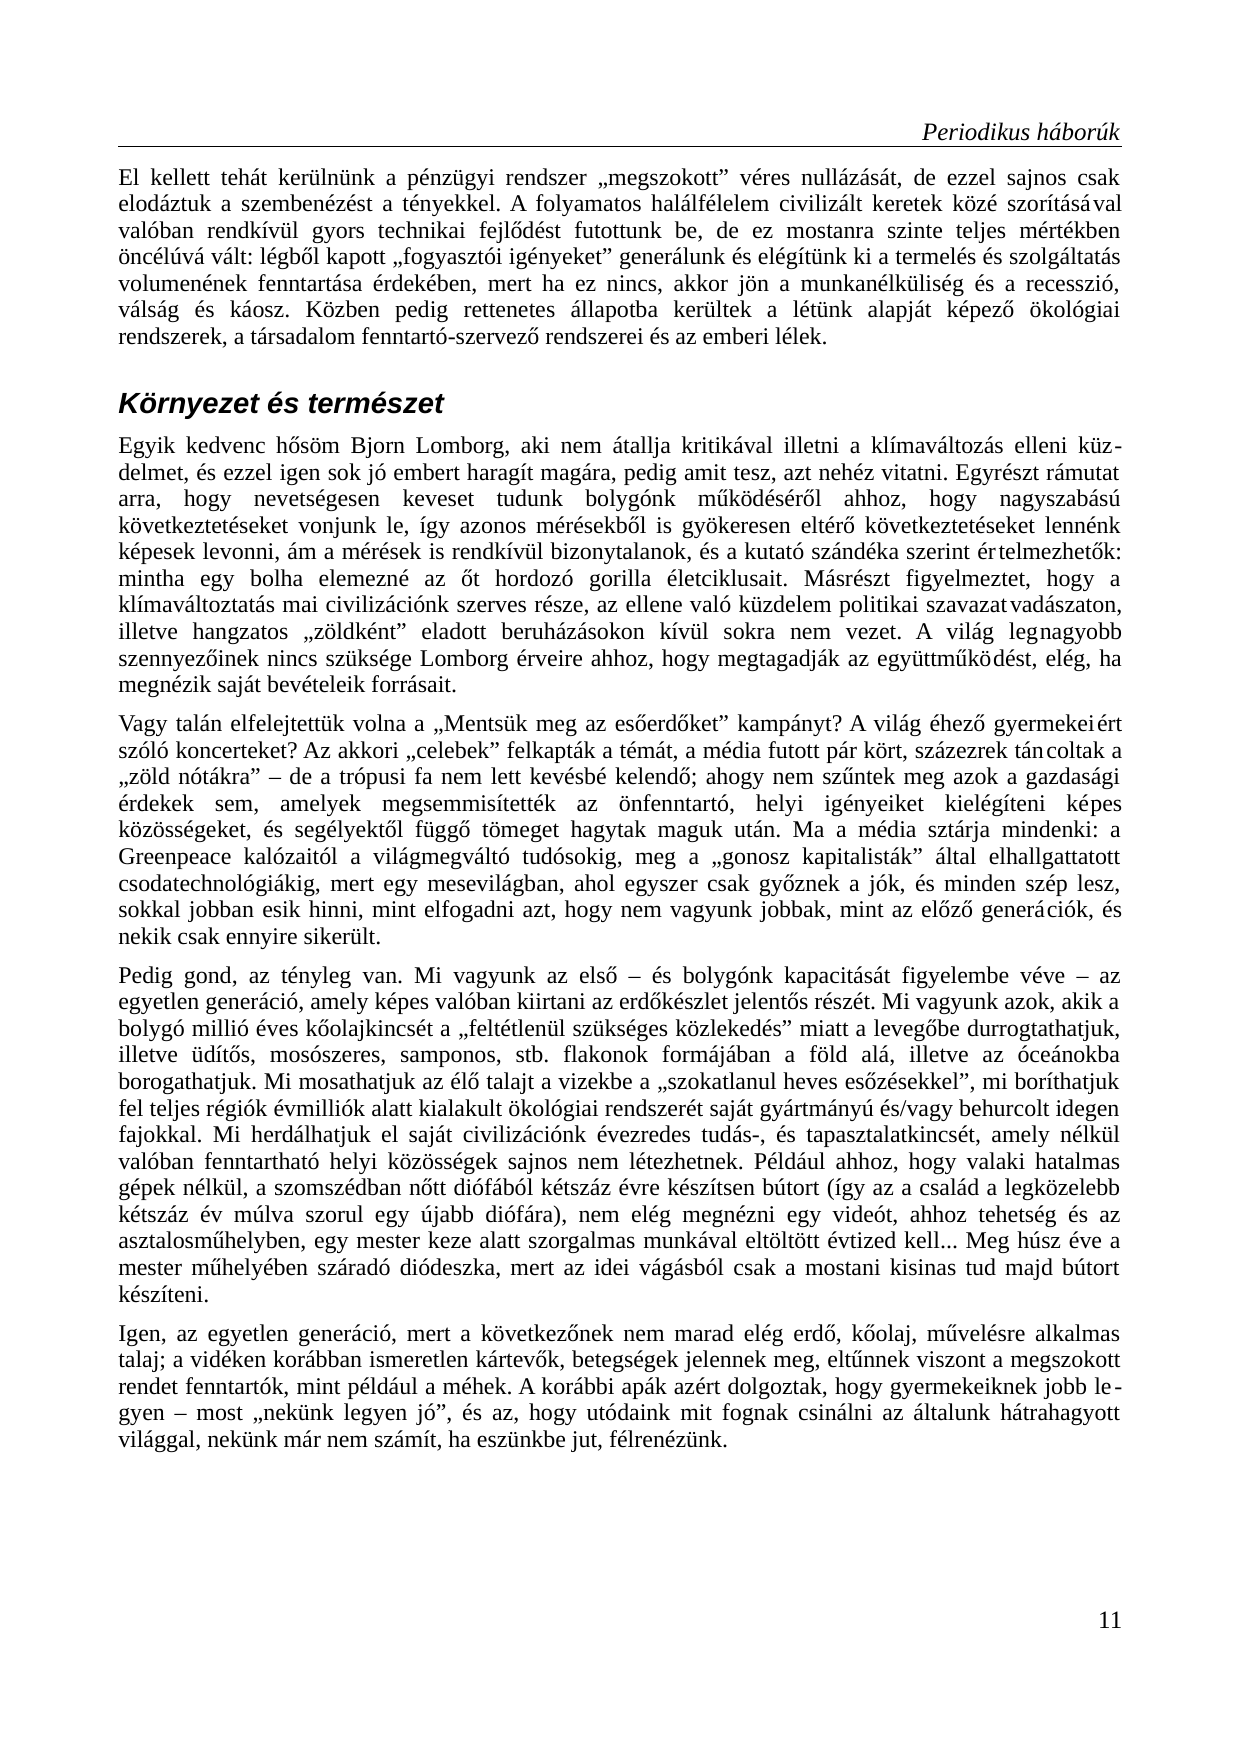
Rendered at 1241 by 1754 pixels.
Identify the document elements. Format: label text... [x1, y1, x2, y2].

text Pedig gond, az tényleg van. Mi vagyunk az első – és bolygónk kapacitását figyelembe véve – az egyetlen generáció, amely képes valóban kiirtani az erdőkészlet jelentős részét. Mi vagyunk azok, akik a bolygó millió éves kőolajkincsét a „feltétlenül szükséges közlekedés” miatt a levegőbe durrogtathatjuk, illetve üdítős, mosószeres, samponos, stb. flakonok formájában a föld alá, illetve az óceánokba borogathatjuk. Mi mosathatjuk az élő talajt a vizekbe a „szokatlanul heves esőzésekkel”, mi boríthatjuk fel teljes régiók évmilliók alatt kialakult ökológiai rendszerét saját gyártmányú és/vagy behurcolt idegen fajokkal. Mi herdálhatjuk el saját civilizációnk évezredes tudás-, és tapasztalatkincsét, amely nélkül valóban fenntartható helyi közösségek sajnos nem létezhetnek. Például ahhoz, hogy valaki hatalmas gépek nélkül, a szomszédban nőtt diófából kétszáz évre készítsen bútort (így az a család a legközelebb kétszáz év múlva szorul egy újabb diófára), nem elég megnézni egy videót, ahhoz tehetség és az asztalosműhelyben, egy mester keze alatt szorgalmas munkával eltöltött évtized kell... Meg húsz éve a mester műhelyében száradó diódeszka, mert az idei vágásból csak a mostani kisinas tud majd bútort készíteni. [118, 962, 1122, 1307]
text Vagy talán elfelejtettük volna a „Mentsük meg az esőerdőket” kampányt? A világ éhező gyermekei­ért szóló koncerteket? Az akkori „celebek” felkapták a témát, a média futott pár kört, százezrek tán­coltak a „zöld nótákra” – de a trópusi fa nem lett kevésbé kelendő; ahogy nem szűntek meg azok a gazdasági érdekek sem, amelyek megsemmisítették az önfenntartó, helyi igényeiket kielégíteni ké­pes közösségeket, és segélyektől függő tömeget hagytak maguk után. Ma a média sztárja mindenki: a Green­peace kalózaitól a világmegváltó tudósokig, meg a „gonosz kapitalisták” által elhallgattatott csoda­technológiákig, mert egy mesevilágban, ahol egyszer csak győznek a jók, és minden szép lesz, sokkal jobban esik hinni, mint elfogadni azt, hogy nem vagyunk jobbak, mint az előző generá­ciók, és nekik csak ennyire sikerült. [118, 710, 1122, 949]
text El kellett tehát kerülnünk a pénzügyi rendszer „megszokott” véres nullázását, de ezzel sajnos csak elodáztuk a szembenézést a tényekkel. A folyamatos halálfélelem civilizált keretek közé szorításá­val valóban rendkívül gyors technikai fejlődést futottunk be, de ez mostanra szinte teljes mértékben öncélúvá vált: légből kapott „fogyasztói igényeket” generálunk és elégítünk ki a termelés és szolgáltatás volumenének fenntartása érdekében, mert ha ez nincs, akkor jön a munkanélküliség és a recesszió, válság és káosz. Közben pedig rettenetes állapotba kerültek a létünk alapját képező ökológiai rendszerek, a társadalom fenntartó-szervező rendszerei és az emberi lélek. [118, 164, 1122, 349]
subtitle Környezet és természet [118, 387, 1122, 420]
text Egyik kedvenc hősöm Bjorn Lomborg, aki nem átallja kritikával illetni a klímaváltozás elleni küz­delmet, és ezzel igen sok jó embert haragít magára, pedig amit tesz, azt nehéz vitatni. Egyrészt rámutat arra, hogy nevetségesen keveset tudunk bolygónk működéséről ahhoz, hogy nagyszabású következtetéseket vonjunk le, így azonos mérésekből is gyökeresen eltérő következtetéseket lennénk képesek levonni, ám a mérések is rendkívül bizonytalanok, és a kutató szándéka szerint ér­telmezhetők: mintha egy bolha elemezné az őt hordozó gorilla életciklusait. Másrészt figyelmeztet, hogy a klímaváltoztatás mai civilizációnk szerves része, az ellene való küzdelem politikai szavazat­vadászaton, illetve hangzatos „zöldként” eladott beruházásokon kívül sokra nem vezet. A világ leg­nagyobb szennyezőinek nincs szüksége Lomborg érveire ahhoz, hogy megtagadják az együttműkö­dést, elég, ha megnézik saját bevételeik forrásait. [118, 432, 1122, 698]
text Igen, az egyetlen generáció, mert a következőnek nem marad elég erdő, kőolaj, művelésre alkalmas talaj; a vidéken korábban ismeretlen kártevők, betegségek jelennek meg, eltűnnek viszont a megszokott rendet fenntartók, mint például a méhek. A korábbi apák azért dolgoztak, hogy gyermekeiknek jobb le­gyen – most „nekünk legyen jó”, és az, hogy utódaink mit fognak csinálni az általunk hátrahagyott világgal, nekünk már nem számít, ha eszünkbe jut, félrenézünk. [118, 1320, 1122, 1452]
